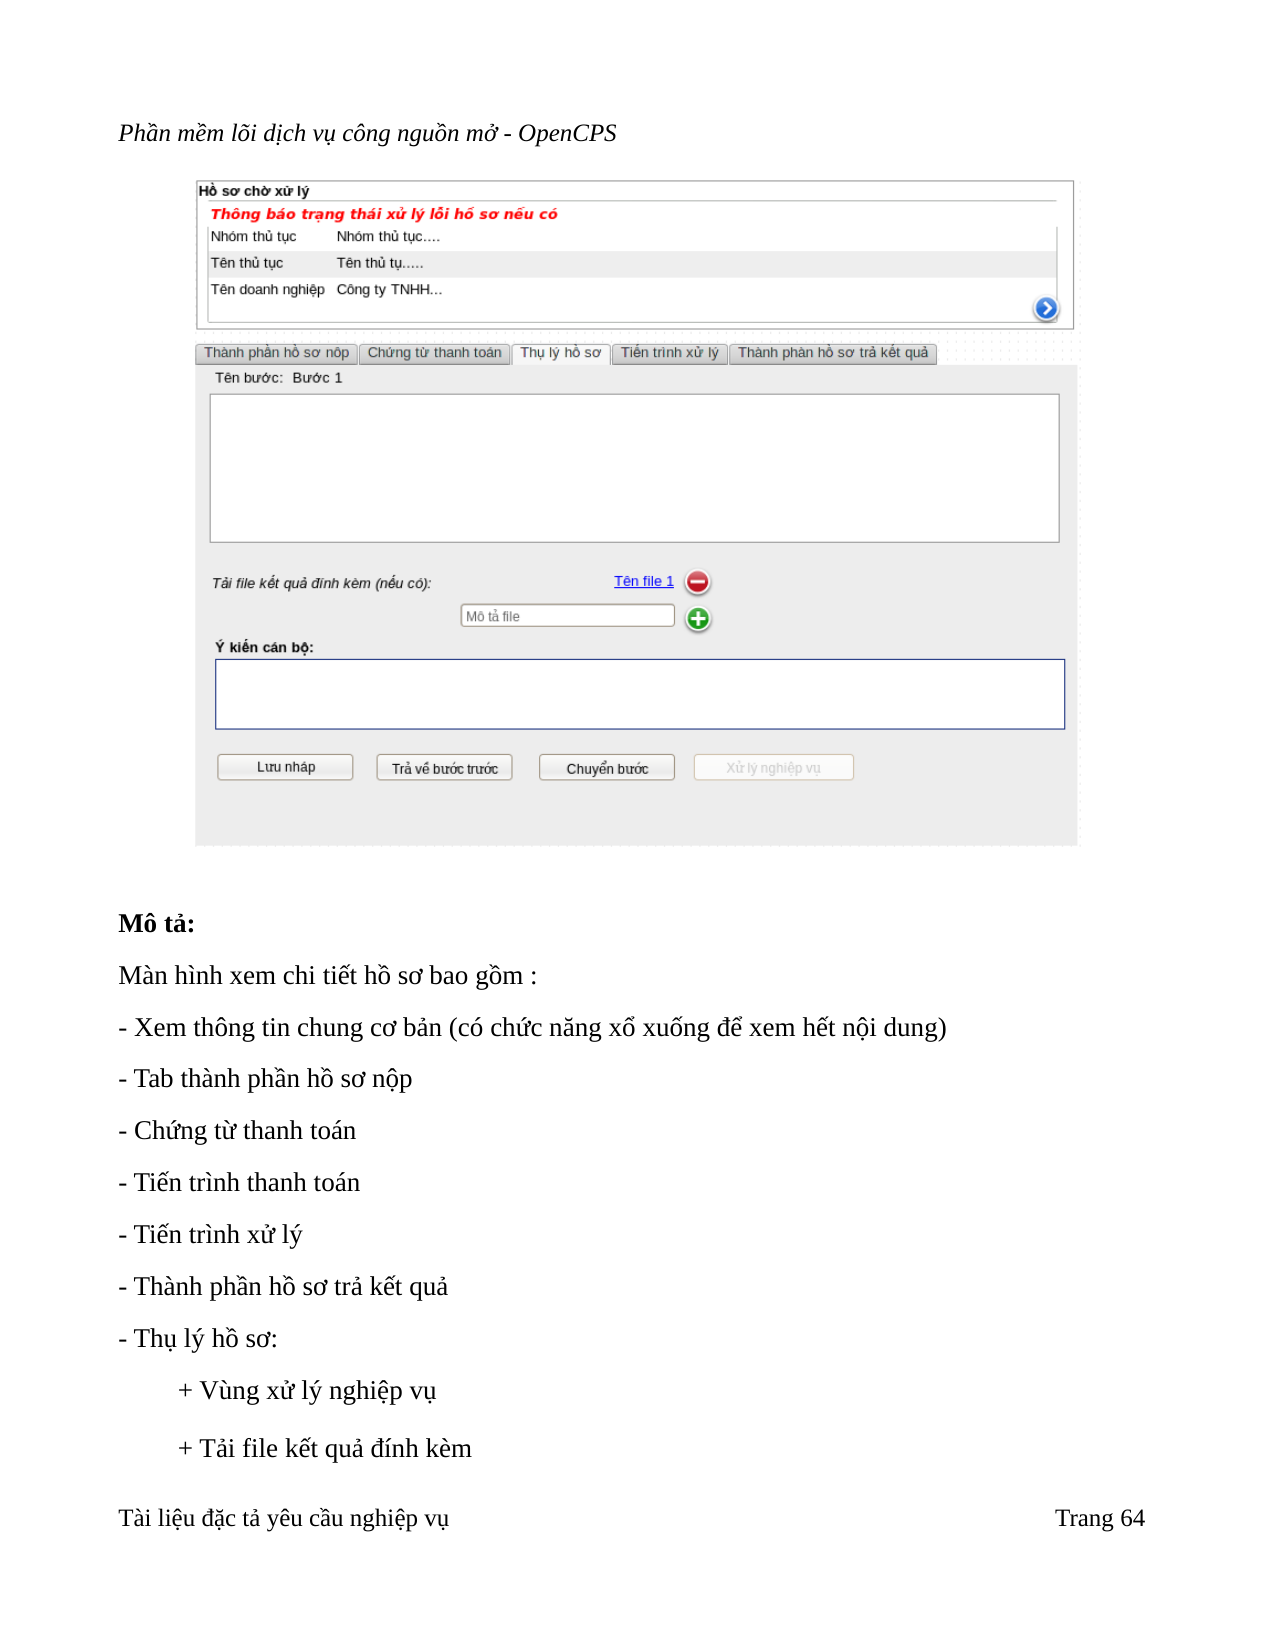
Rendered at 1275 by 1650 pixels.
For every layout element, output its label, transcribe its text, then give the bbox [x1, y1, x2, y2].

text Màn hình xem chi tiết hồ sơ bao gồm : [118, 959, 1157, 990]
text - Xem thông tin chung cơ bản (có chức năng xổ xuống để xem hết nội dung) [118, 1011, 1157, 1042]
text - Chứng từ thanh toán [118, 1114, 1157, 1146]
text + Tải file kết quả đính kèm [178, 1432, 1157, 1463]
text - Tiến trình xử lý [118, 1218, 1157, 1249]
text + Vùng xử lý nghiệp vụ [178, 1374, 1157, 1405]
text - Thụ lý hồ sơ: [118, 1322, 1157, 1353]
text - Tab thành phần hồ sơ nộp [118, 1063, 1157, 1094]
text Mô tả: [118, 907, 1157, 938]
text - Tiến trình thanh toán [118, 1166, 1157, 1197]
text - Thành phần hồ sơ trả kết quả [118, 1270, 1157, 1301]
picture [192, 176, 1083, 849]
